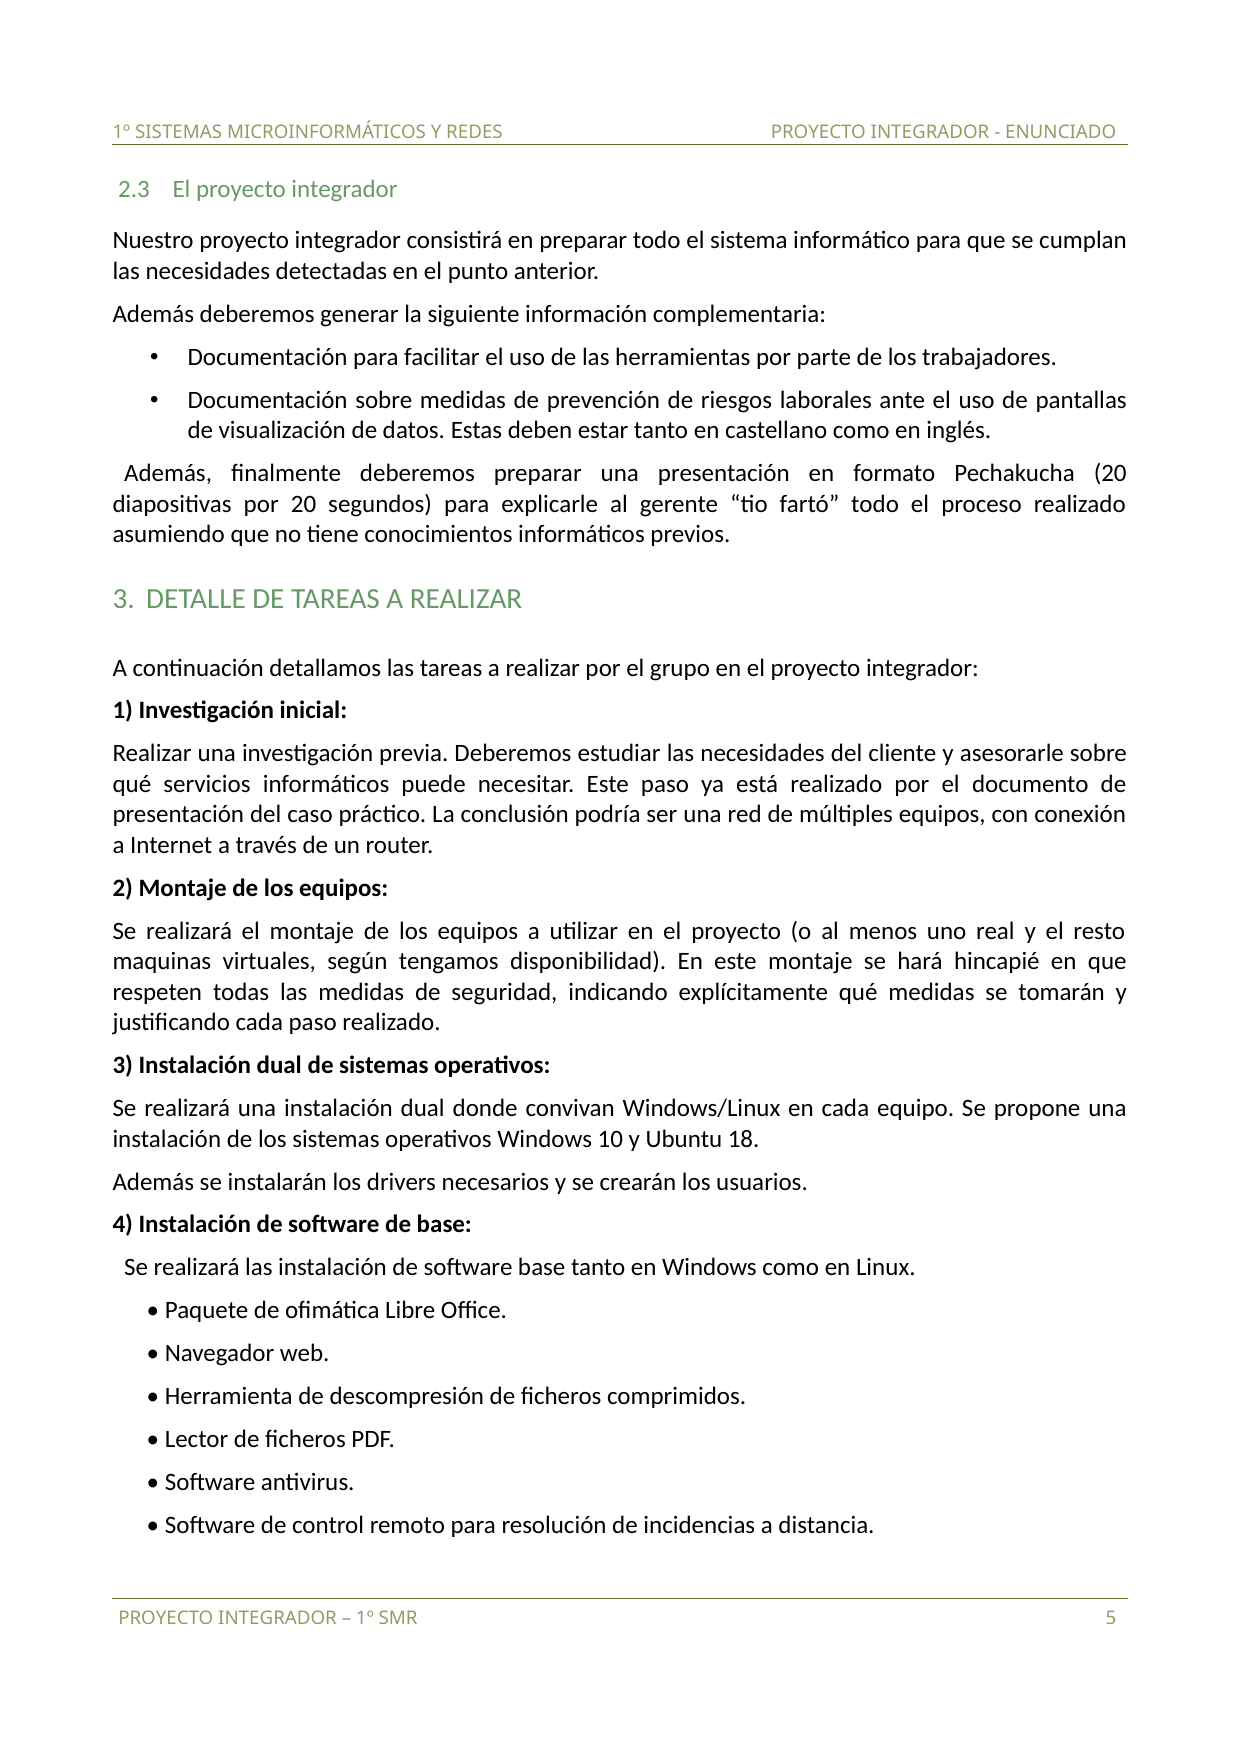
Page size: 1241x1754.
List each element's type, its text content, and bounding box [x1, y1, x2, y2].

text Se realizará las instalación de software base tanto en Windows como en Linux. [112, 1252, 1128, 1282]
list Documentación sobre medidas de prevención de riesgos laborales ante el uso de pantallas de visualización de datos. Estas deben estar tanto en castellano como en inglés. [150, 384, 1128, 445]
text • Lector de ficheros PDF. [112, 1423, 1128, 1454]
text Se realizará el montaje de los equipos a utilizar en el proyecto (o al menos uno real y el resto maquinas virtuales, según tengamos disponibilidad). En este montaje se hará hincapié en que respeten todas las medidas de seguridad, indicando explícitamente qué medidas se tomarán y justificando cada paso realizado. [112, 915, 1128, 1037]
text • Software antivirus. [112, 1466, 1128, 1497]
text • Navegador web. [112, 1337, 1128, 1368]
text Además se instalarán los drivers necesarios y se crearán los usuarios. [112, 1166, 1128, 1196]
text Nuestro proyecto integrador consistirá en preparar todo el sistema informático para que se cumplan las necesidades detectadas en el punto anterior. [112, 224, 1128, 286]
text Además deberemos generar la siguiente información complementaria: [112, 298, 1128, 328]
text Además, finalmente deberemos preparar una presentación en formato Pechakucha (20 diapositivas por 20 segundos) para explicarle al gerente “tio fartó” todo el proceso realizado asumiendo que no tiene conocimientos informáticos previos. [112, 457, 1128, 549]
text Realizar una investigación previa. Deberemos estudiar las necesidades del cliente y asesorarle sobre qué servicios informáticos puede necesitar. Este paso ya está realizado por el documento de presentación del caso práctico. La conclusión podría ser una red de múltiples equipos, con conexión a Internet a través de un router. [112, 737, 1128, 859]
text 2) Montaje de los equipos: [112, 872, 1128, 902]
text 3) Instalación dual de sistemas operativos: [112, 1049, 1128, 1080]
text • Herramienta de descompresión de ficheros comprimidos. [112, 1380, 1128, 1411]
text • Software de control remoto para resolución de incidencias a distancia. [112, 1509, 1128, 1539]
text • Paquete de ofimática Libre Office. [112, 1294, 1128, 1325]
text 1) Investigación inicial: [112, 694, 1128, 725]
subtitle El proyecto integrador [112, 173, 1128, 204]
subtitle Detalle de tareas a realizar [112, 580, 1128, 616]
text Se realizará una instalación dual donde convivan Windows/Linux en cada equipo. Se propone una instalación de los sistemas operativos Windows 10 y Ubuntu 18. [112, 1092, 1128, 1153]
text A continuación detallamos las tareas a realizar por el grupo en el proyecto integrador: [112, 652, 1128, 682]
list Documentación para facilitar el uso de las herramientas por parte de los trabajadores. [150, 341, 1128, 371]
text 4) Instalación de software de base: [112, 1209, 1128, 1239]
